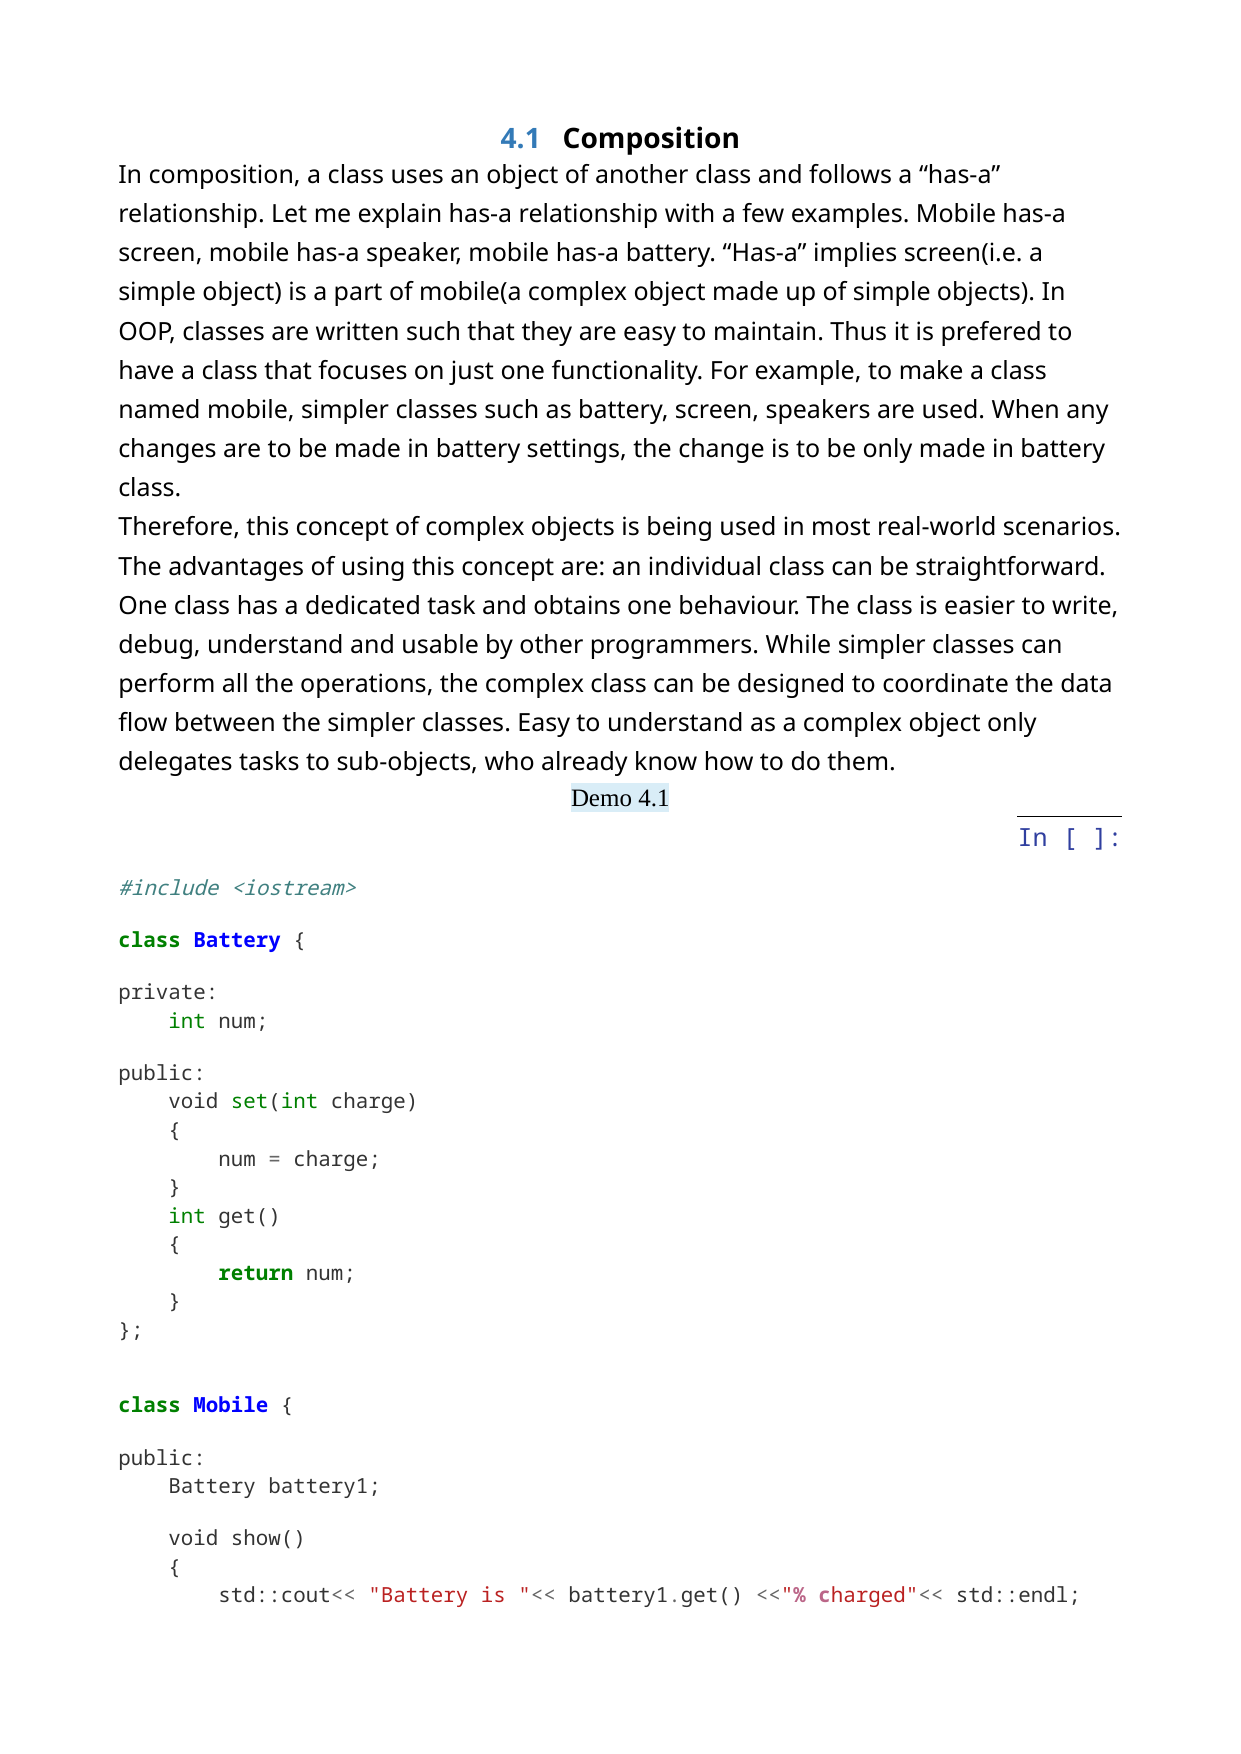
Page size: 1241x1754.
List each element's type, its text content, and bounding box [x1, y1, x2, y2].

text { [118, 1229, 1122, 1258]
text class Battery { [118, 925, 1122, 954]
text void show() [118, 1523, 1122, 1552]
text { [118, 1115, 1122, 1144]
text } [118, 1172, 1122, 1201]
text private: [118, 977, 1122, 1006]
text int get() [118, 1201, 1122, 1229]
text In [ ]: [118, 816, 1122, 853]
text num = charge; [118, 1144, 1122, 1172]
text }; [118, 1315, 1122, 1343]
text std::cout<< "Battery is "<< battery1.get() <<"% charged"<< std::endl; [118, 1580, 1122, 1609]
text return num; [118, 1258, 1122, 1286]
text { [118, 1552, 1122, 1580]
text public: [118, 1443, 1122, 1471]
text } [118, 1286, 1122, 1315]
text public: [118, 1058, 1122, 1087]
text Demo 4.1 [118, 783, 1122, 812]
text int num; [118, 1006, 1122, 1034]
subtitle 4.1 Composition [118, 118, 1122, 156]
text #include <iostream> [118, 873, 1122, 902]
text Therefore, this concept of complex objects is being used in most real-world scenarios. The advantages of using this concept are: an individual class can be straightforward. One class has a dedicated task and obtains one behaviour. The class is easier to write, debug, understand and usable by other programmers. While simpler classes can perform all the operations, the complex class can be designed to coordinate the data flow between the simpler classes. Easy to understand as a complex object only delegates tasks to sub-objects, who already know how to do them. [118, 509, 1122, 778]
text In composition, a class uses an object of another class and follows a “has-a” relationship. Let me explain has-a relationship with a few examples. Mobile has-a screen, mobile has-a speaker, mobile has-a battery. “Has-a” implies screen(i.e. a simple object) is a part of mobile(a complex object made up of simple objects). In OOP, classes are written such that they are easy to maintain. Thus it is prefered to have a class that focuses on just one functionality. For example, to make a class named mobile, simpler classes such as battery, screen, speakers are used. When any changes are to be made in battery settings, the change is to be only made in battery class. [118, 156, 1122, 504]
text void set(int charge) [118, 1087, 1122, 1115]
text class Mobile { [118, 1391, 1122, 1419]
text Battery battery1; [118, 1471, 1122, 1500]
